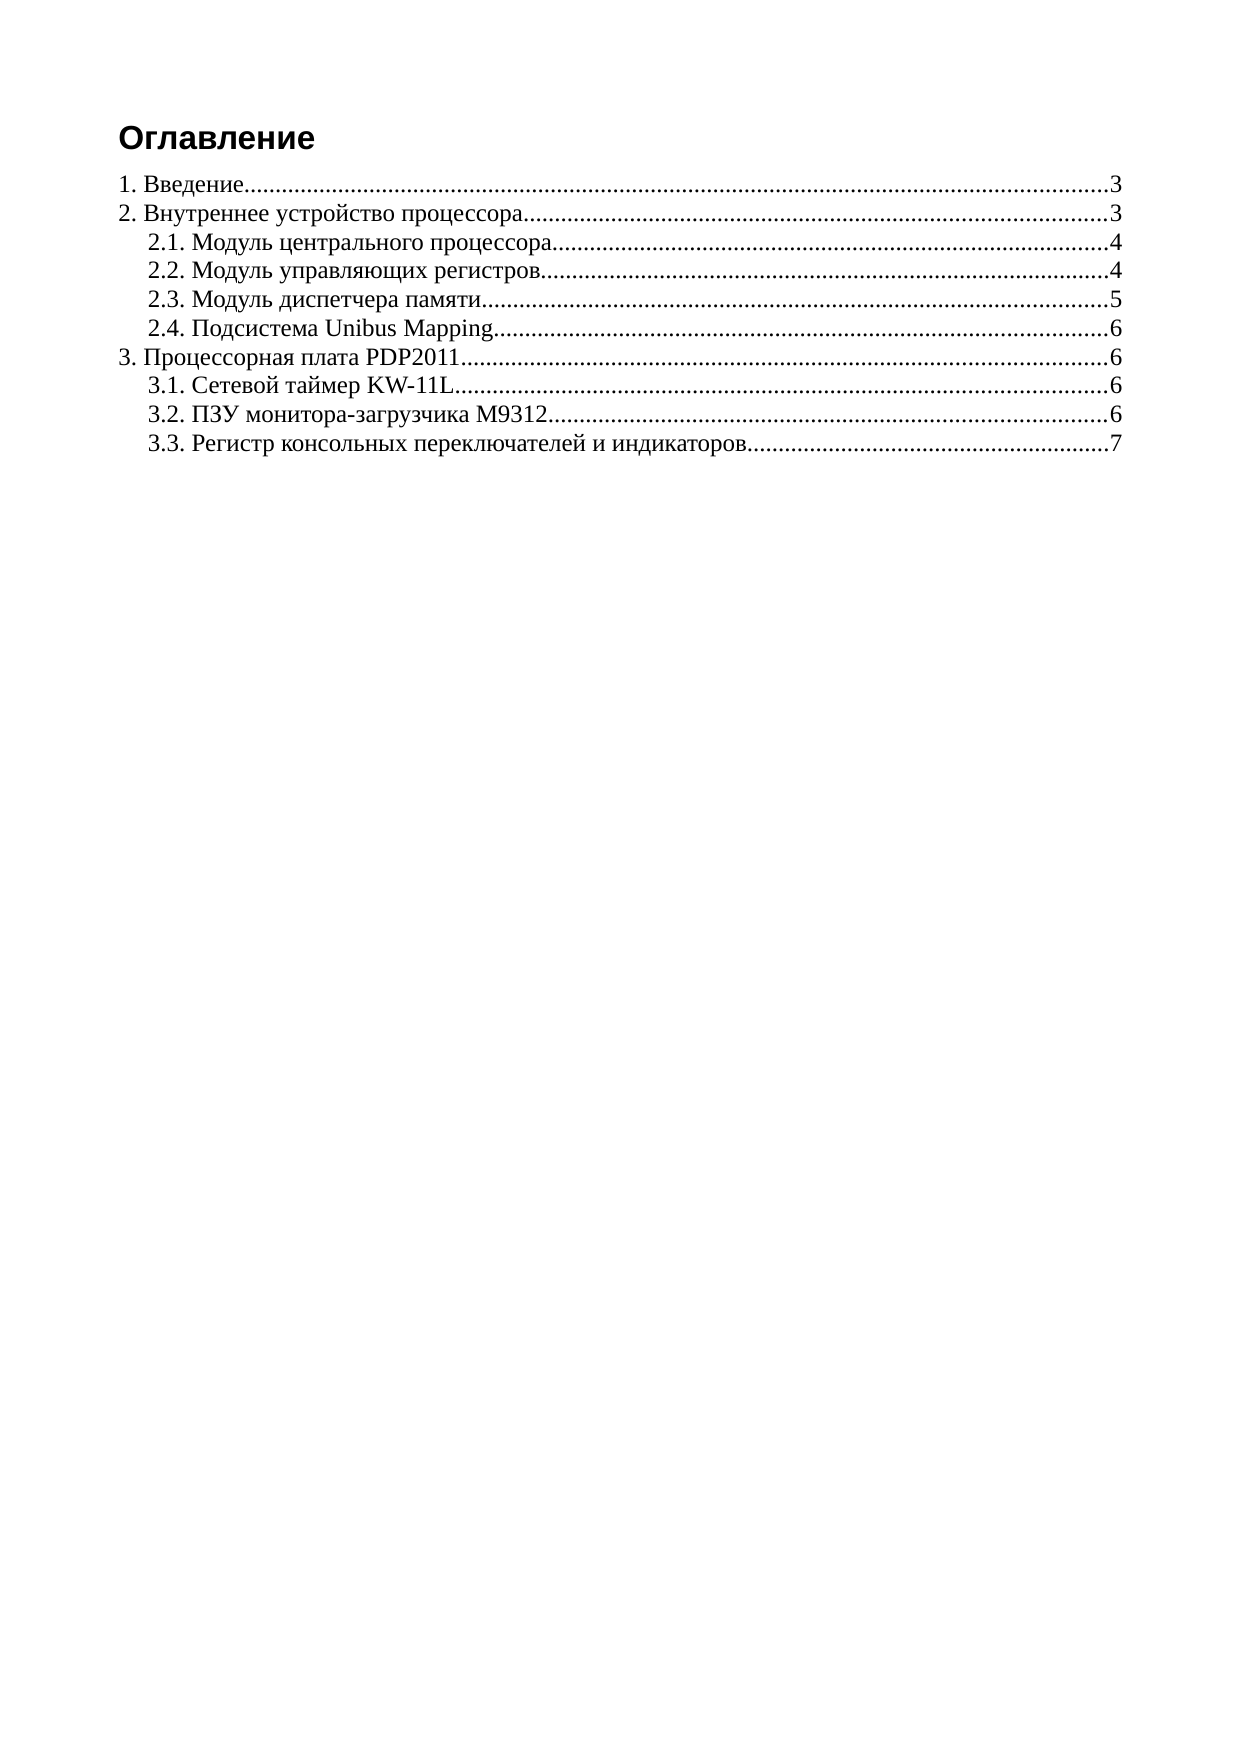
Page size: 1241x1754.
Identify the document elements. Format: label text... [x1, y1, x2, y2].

text 3.2. ПЗУ монитора-загрузчика M9312 6 [148, 399, 1122, 428]
subtitle Оглавление [118, 118, 1122, 157]
text 2. Внутреннее устройство процессора. 3 [118, 198, 1122, 227]
text 3. Процессорная плата PDP2011 6 [118, 342, 1122, 370]
text 3.1. Сетевой таймер KW-11L 6 [148, 370, 1122, 399]
text 2.2. Модуль управляющих регистров. 4 [148, 255, 1122, 284]
text 3.3. Регистр консольных переключателей и индикаторов. 7 [148, 428, 1122, 457]
text 2.1. Модуль центрального процессора. 4 [148, 227, 1122, 255]
text 2.4. Подсистема Unibus Mapping 6 [148, 313, 1122, 342]
text 1. Введение. 3 [118, 169, 1122, 198]
text 2.3. Модуль диспетчера памяти 5 [148, 284, 1122, 313]
